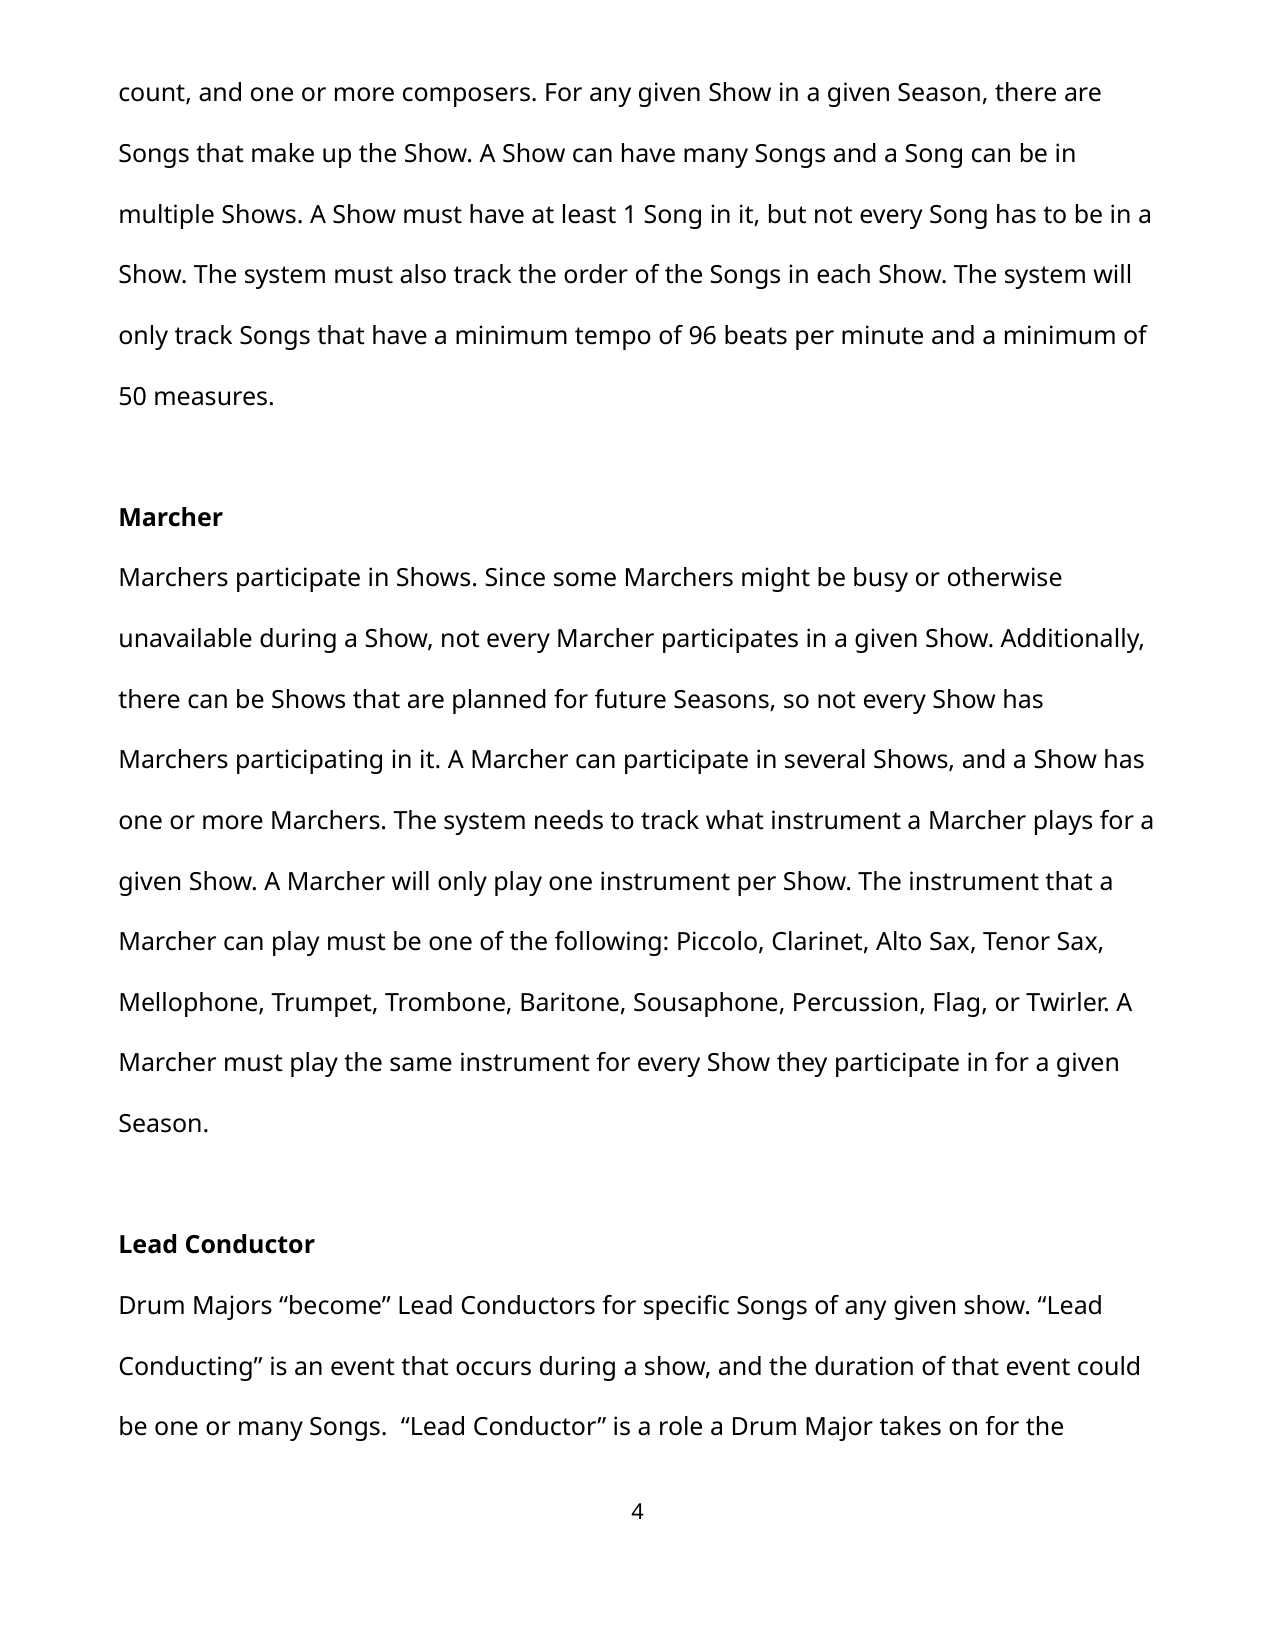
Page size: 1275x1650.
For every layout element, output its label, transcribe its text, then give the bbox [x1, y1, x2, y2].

text Lead Conductor Drum Majors “become” Lead Conductors for specific Songs of any given show. “Lead Conducting” is an event that occurs during a show, and the duration of that event could be one or many Songs. “Lead Conductor” is a role a Drum Major takes on for the [118, 1227, 1157, 1443]
text Marcher Marchers participate in Shows. Since some Marchers might be busy or otherwise unavailable during a Show, not every Marcher participates in a given Show. Additionally, there can be Shows that are planned for future Seasons, so not every Show has Marchers participating in it. A Marcher can participate in several Shows, and a Show has one or more Marchers. The system needs to track what instrument a Marcher plays for a given Show. A Marcher will only play one instrument per Show. The instrument that a Marcher can play must be one of the following: Piccolo, Clarinet, Alto Sax, Tenor Sax, Mellophone, Trumpet, Trombone, Baritone, Sousaphone, Percussion, Flag, or Twirler. A Marcher must play the same instrument for every Show they participate in for a given Season. [118, 499, 1157, 1140]
text count, and one or more composers. For any given Show in a given Season, there are Songs that make up the Show. A Show can have many Songs and a Song can be in multiple Shows. A Show must have at least 1 Song in it, but not every Song has to be in a Show. The system must also track the order of the Songs in each Show. The system will only track Songs that have a minimum tempo of 96 beats per minute and a minimum of 50 measures. [118, 75, 1157, 412]
